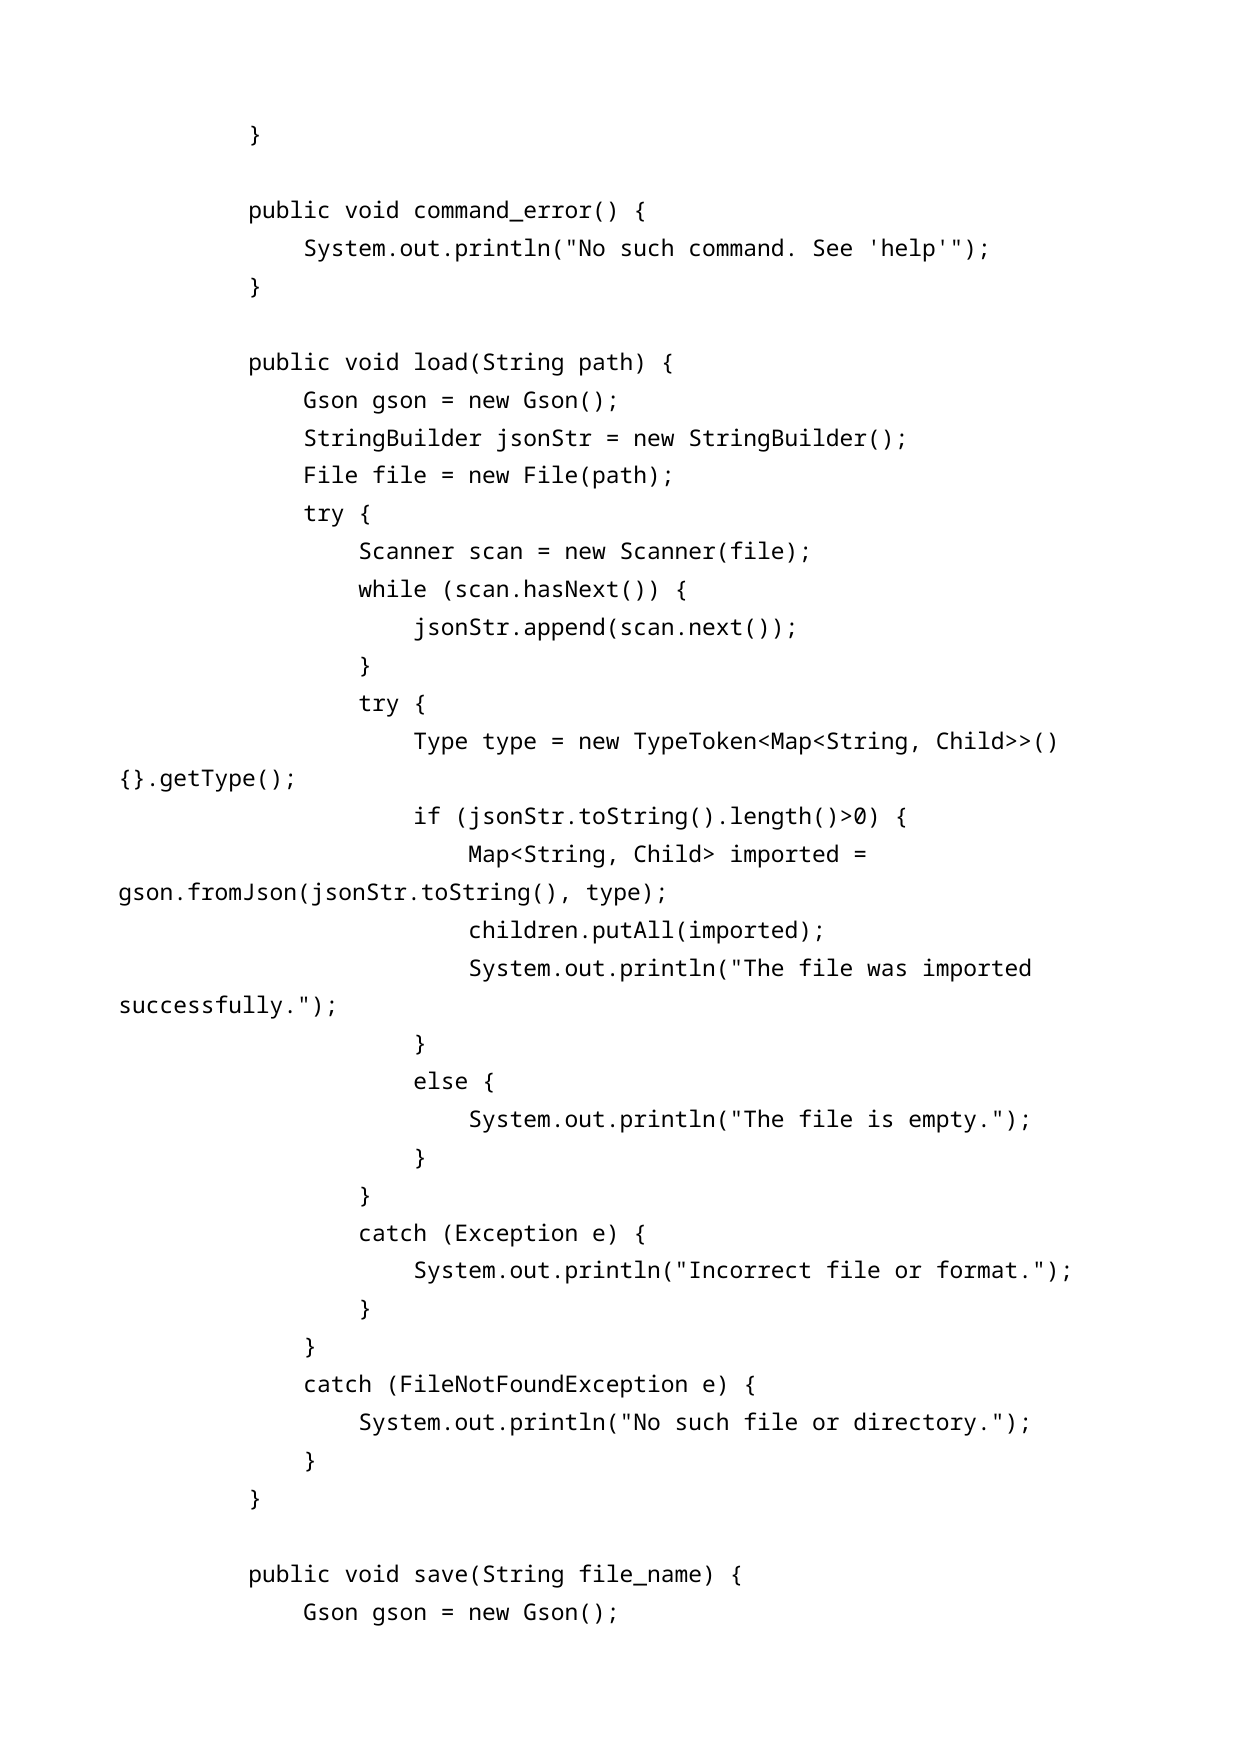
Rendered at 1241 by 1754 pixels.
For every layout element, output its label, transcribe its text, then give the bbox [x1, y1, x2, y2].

text File file = new File(path); [118, 459, 1122, 491]
text } [118, 1141, 1122, 1172]
text public void save(String file_name) { [118, 1558, 1122, 1589]
text } [118, 1330, 1122, 1361]
text if (jsonStr.toString().length()>0) { [118, 800, 1122, 831]
text jsonStr.append(scan.next()); [118, 611, 1122, 642]
text children.putAll(imported); [118, 913, 1122, 945]
text public void load(String path) { [118, 346, 1122, 377]
text } [118, 1292, 1122, 1323]
text else { [118, 1065, 1122, 1096]
text Gson gson = new Gson(); [118, 383, 1122, 415]
text } [118, 118, 1122, 149]
text System.out.println("No such file or directory."); [118, 1406, 1122, 1437]
text Scanner scan = new Scanner(file); [118, 535, 1122, 566]
text StringBuilder jsonStr = new StringBuilder(); [118, 421, 1122, 453]
text System.out.println("The file is empty."); [118, 1103, 1122, 1134]
text System.out.println("The file was imported successfully."); [118, 951, 1122, 1020]
text } [118, 270, 1122, 301]
text } [118, 1482, 1122, 1513]
text System.out.println("No such command. See 'help'"); [118, 232, 1122, 263]
text System.out.println("Incorrect file or format."); [118, 1254, 1122, 1286]
text catch (Exception e) { [118, 1216, 1122, 1248]
text public void command_error() { [118, 194, 1122, 225]
text while (scan.hasNext()) { [118, 573, 1122, 604]
text } [118, 1444, 1122, 1475]
text try { [118, 687, 1122, 718]
text } [118, 1027, 1122, 1058]
text Gson gson = new Gson(); [118, 1596, 1122, 1627]
text try { [118, 497, 1122, 528]
text Map<String, Child> imported = gson.fromJson(jsonStr.toString(), type); [118, 838, 1122, 907]
text } [118, 1178, 1122, 1210]
text } [118, 649, 1122, 680]
text Type type = new TypeToken<Map<String, Child>>() {}.getType(); [118, 725, 1122, 793]
text catch (FileNotFoundException e) { [118, 1368, 1122, 1399]
